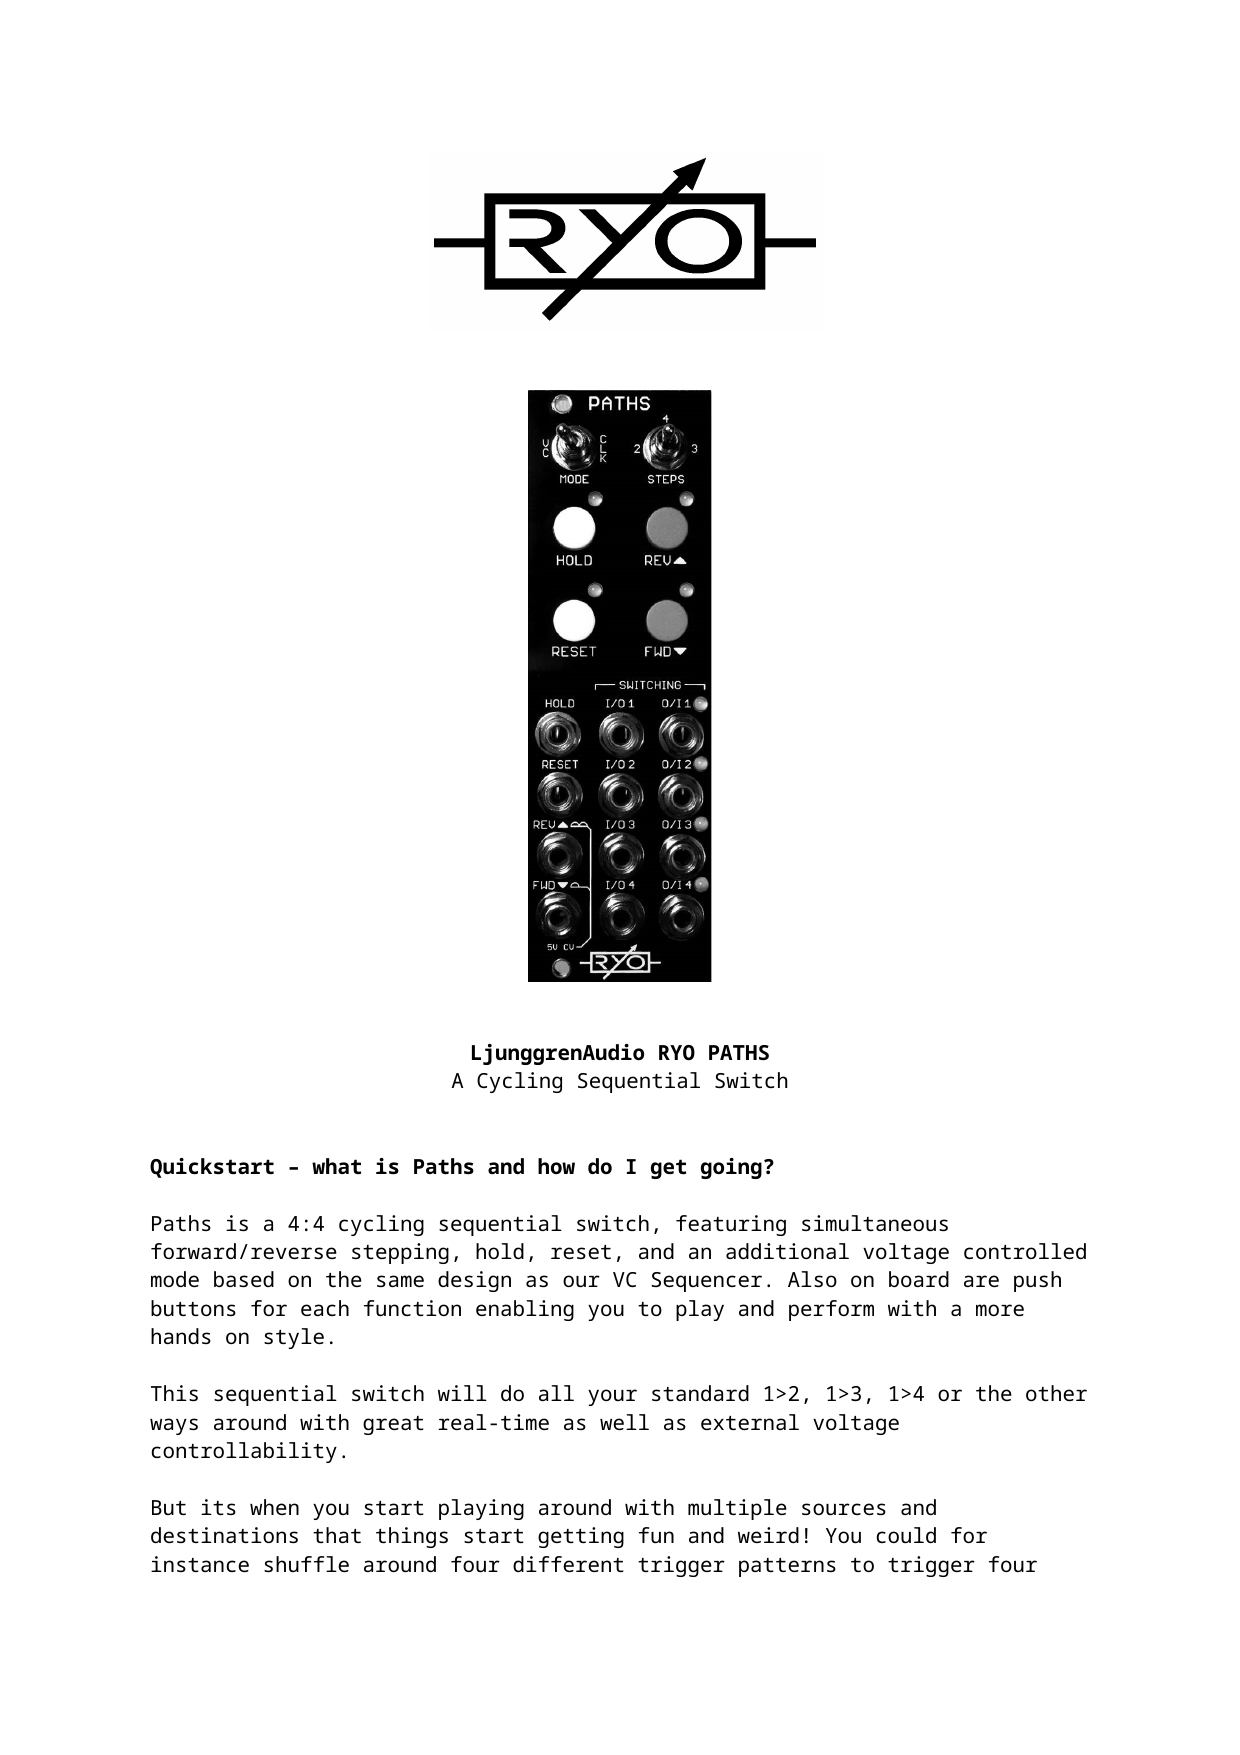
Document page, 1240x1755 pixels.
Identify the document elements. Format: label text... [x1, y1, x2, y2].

text LjunggrenAudio RYO PATHS [150, 1038, 1089, 1066]
text But its when you start playing around with multiple sources and destinations that things start getting fun and weird! You could for instance shuffle around four different trigger patterns to trigger four [150, 1493, 1089, 1578]
text Quickstart – what is Paths and how do I get going? [150, 1152, 1089, 1180]
text This sequential switch will do all your standard 1>2, 1>3, 1>4 or the other ways around with great real-time as well as external voltage controllability. [150, 1379, 1089, 1464]
picture [528, 390, 712, 982]
text A Cycling Sequential Switch [150, 1066, 1089, 1095]
picture [429, 151, 824, 332]
text Paths is a 4:4 cycling sequential switch, featuring simultaneous forward/reverse stepping, hold, reset, and an additional voltage controlled mode based on the same design as our VC Sequencer. Also on board are push buttons for each function enabling you to play and perform with a more hands on style. [150, 1209, 1089, 1351]
